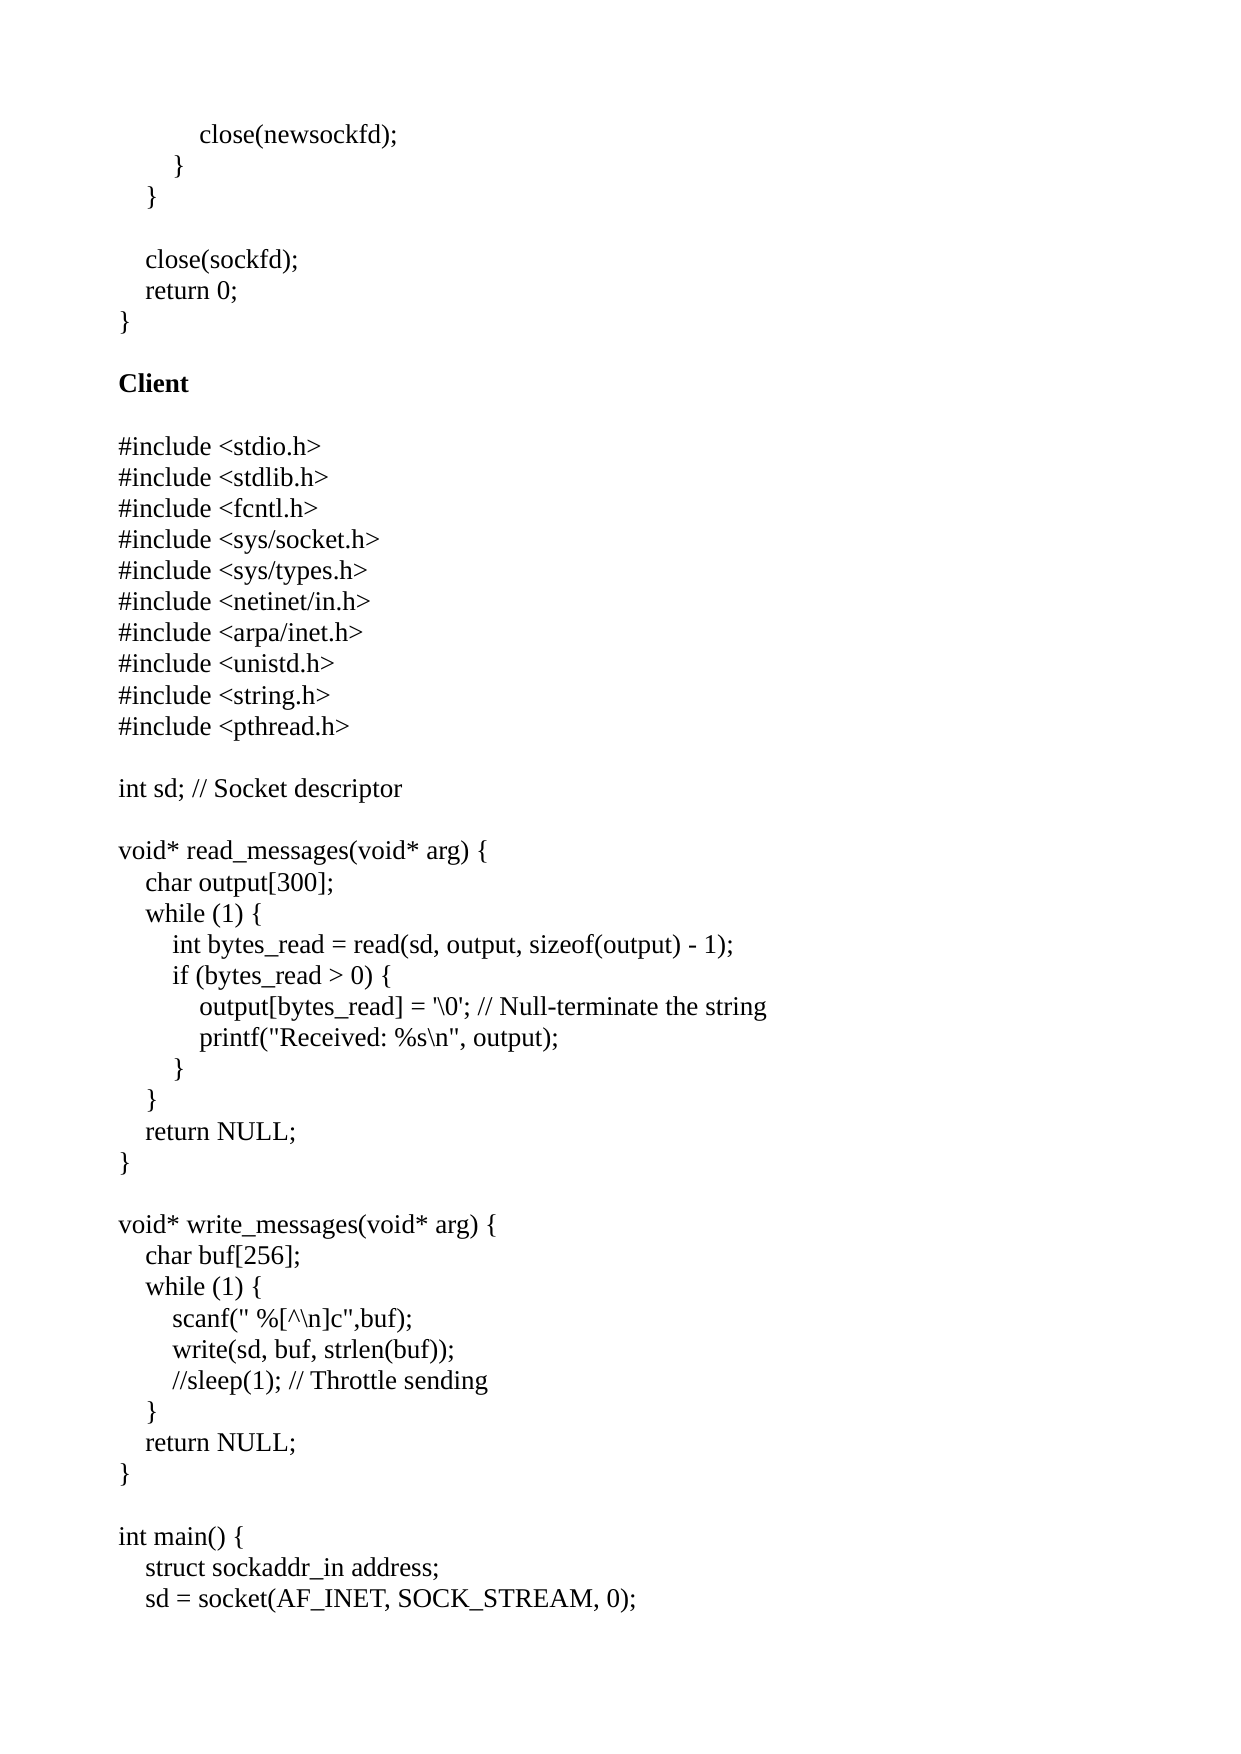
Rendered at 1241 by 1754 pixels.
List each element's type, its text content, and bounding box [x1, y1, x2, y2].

text } [118, 1395, 1122, 1426]
text //sleep(1); // Throttle sending [118, 1364, 1122, 1395]
text void* write_messages(void* arg) { [118, 1208, 1122, 1239]
text } [118, 305, 1122, 336]
text #include <netinet/in.h> [118, 585, 1122, 616]
text printf("Received: %s\n", output); [118, 1021, 1122, 1052]
text #include <stdlib.h> [118, 461, 1122, 492]
text int sd; // Socket descriptor [118, 772, 1122, 803]
text int bytes_read = read(sd, output, sizeof(output) - 1); [118, 928, 1122, 959]
text char output[300]; [118, 866, 1122, 897]
text } [118, 1084, 1122, 1115]
text #include <unistd.h> [118, 648, 1122, 679]
text while (1) { [118, 1271, 1122, 1302]
text #include <pthread.h> [118, 710, 1122, 741]
text #include <stdio.h> [118, 429, 1122, 461]
text void* read_messages(void* arg) { [118, 834, 1122, 866]
text } [118, 1457, 1122, 1488]
text if (bytes_read > 0) { [118, 959, 1122, 990]
text struct sockaddr_in address; [118, 1551, 1122, 1582]
text close(newsockfd); [118, 118, 1122, 149]
text } [118, 1146, 1122, 1177]
text output[bytes_read] = '\0'; // Null-terminate the string [118, 990, 1122, 1021]
text } [118, 1052, 1122, 1084]
text Client [118, 367, 1122, 398]
text #include <arpa/inet.h> [118, 616, 1122, 648]
text #include <string.h> [118, 679, 1122, 710]
text close(sockfd); [118, 243, 1122, 274]
text char buf[256]; [118, 1239, 1122, 1271]
text scanf(" %[^\n]c",buf); [118, 1302, 1122, 1333]
text #include <sys/socket.h> [118, 523, 1122, 554]
text write(sd, buf, strlen(buf)); [118, 1333, 1122, 1364]
text } [118, 180, 1122, 212]
text return NULL; [118, 1426, 1122, 1457]
text #include <fcntl.h> [118, 492, 1122, 523]
text return NULL; [118, 1115, 1122, 1146]
text while (1) { [118, 897, 1122, 928]
text int main() { [118, 1520, 1122, 1551]
text sd = socket(AF_INET, SOCK_STREAM, 0); [118, 1582, 1122, 1613]
text } [118, 149, 1122, 180]
text #include <sys/types.h> [118, 554, 1122, 585]
text return 0; [118, 274, 1122, 305]
